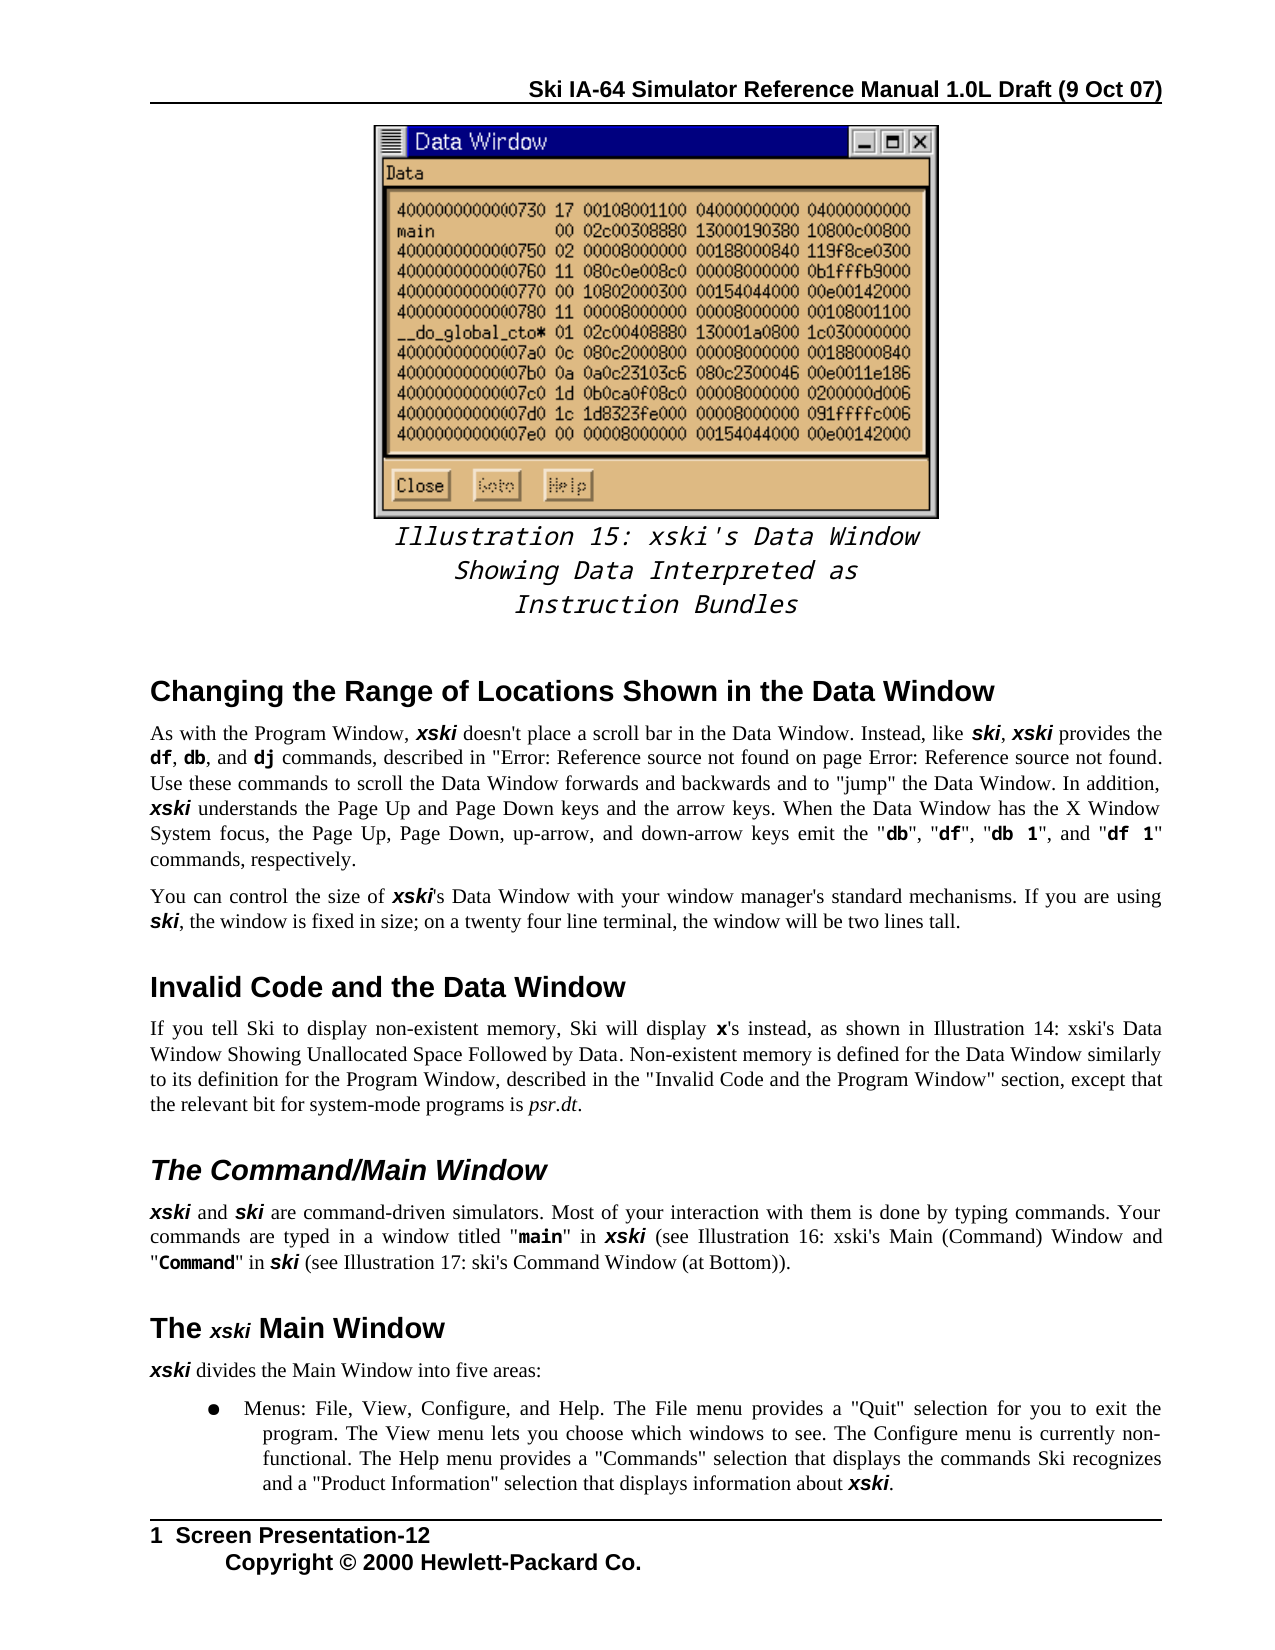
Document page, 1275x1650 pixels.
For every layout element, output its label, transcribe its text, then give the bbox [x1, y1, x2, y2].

subtitle The Command/Main Window [150, 1154, 1162, 1186]
text xski divides the Main Window into five areas: [150, 1357, 1162, 1382]
text You can control the size of xski's Data Window with your window manager's standard mechanisms. If you are using ski, the window is fixed in size; on a twenty four line terminal, the window will be two lines tall. [150, 883, 1162, 933]
subtitle Invalid Code and the Data Window [150, 971, 1162, 1003]
list Menus: File, View, Configure, and Help. The File menu provides a "Quit" selection for you to exit the program. The View menu lets you choose which windows to see. The Configure menu is currently non-functional. The Help menu provides a "Commands" selection that displays the commands Ski recognizes and a "Product Information" selection that displays information about xski. [206, 1395, 1162, 1495]
table_cell [150, 113, 1162, 649]
text xski and ski are command-driven simulators. Most of your interaction with them is done by typing commands. Your commands are typed in a window titled "main" in xski (see Illustration 16: xski's Main (Command) Window and "Command" in ski (see Illustration 17: ski's Command Window (at Bottom)). [150, 1199, 1162, 1275]
subtitle The xski Main Window [150, 1312, 1162, 1345]
subtitle Changing the Range of Locations Shown in the Data Window [150, 674, 1162, 707]
picture [373, 125, 939, 519]
text If you tell Ski to display non-existent memory, Ski will display x's instead, as shown in Illustration 14: xski's Data Window Showing Unallocated Space Followed by Data. Non-existent memory is defined for the Data Window similarly to its definition for the Program Window, described in the "Invalid Code and the Program Window" section, except that the relevant bit for system-mode programs is psr.dt. [150, 1016, 1162, 1116]
text As with the Program Window, xski doesn't place a scroll bar in the Data Window. Instead, like ski, xski provides the df, db, and dj commands, described in " on page . Use these commands to scroll the Data Window forwards and backwards and to "jump" the Data Window. In addition, xski understands the Page Up and Page Down keys and the arrow keys. When the Data Window has the X Window System focus, the Page Up, Page Down, up-arrow, and down-arrow keys emit the "db", "df", "db 1", and "df 1" commands, respectively. [150, 719, 1162, 871]
